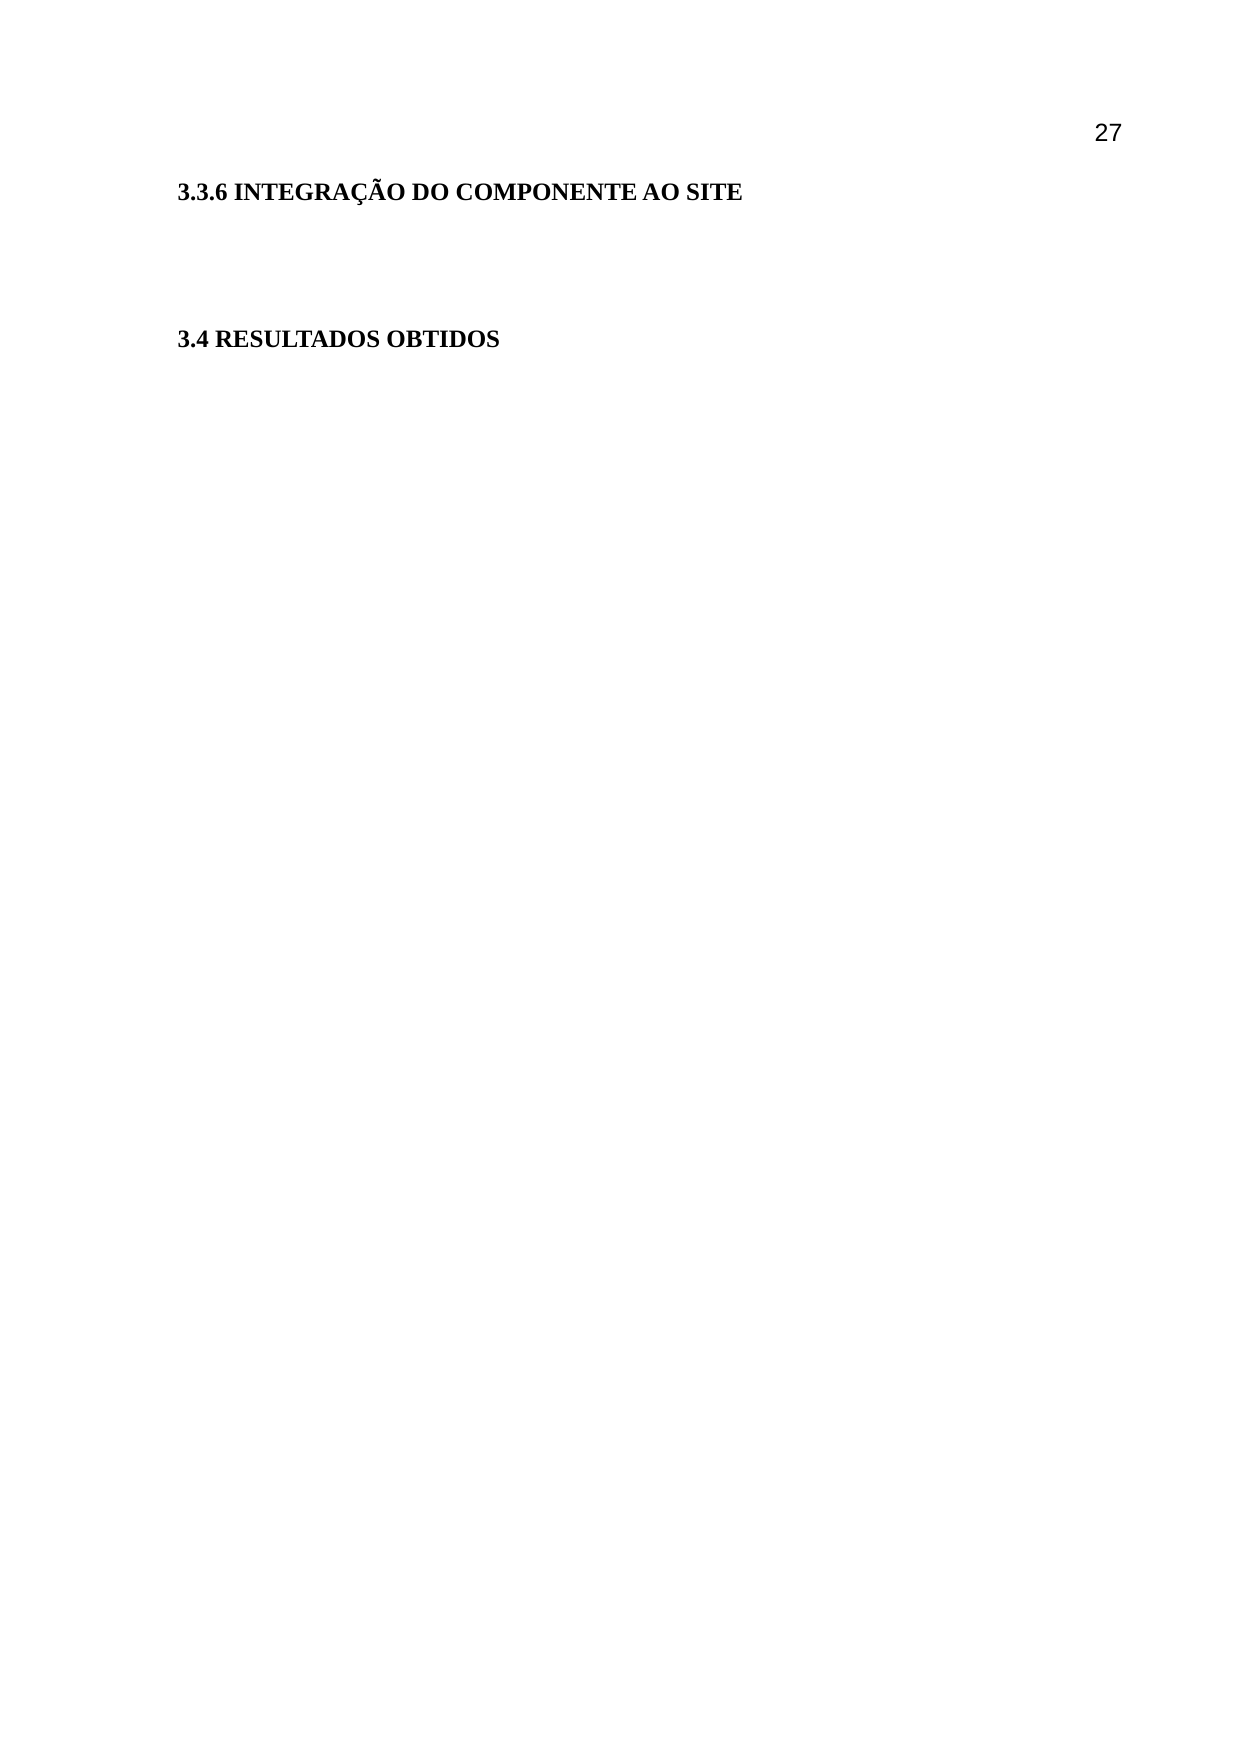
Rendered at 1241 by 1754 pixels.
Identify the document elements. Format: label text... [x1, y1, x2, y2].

text 3.3.6 Integração do componente ao site [177, 177, 1122, 206]
text 3.4 Resultados obtidos [177, 324, 1122, 353]
